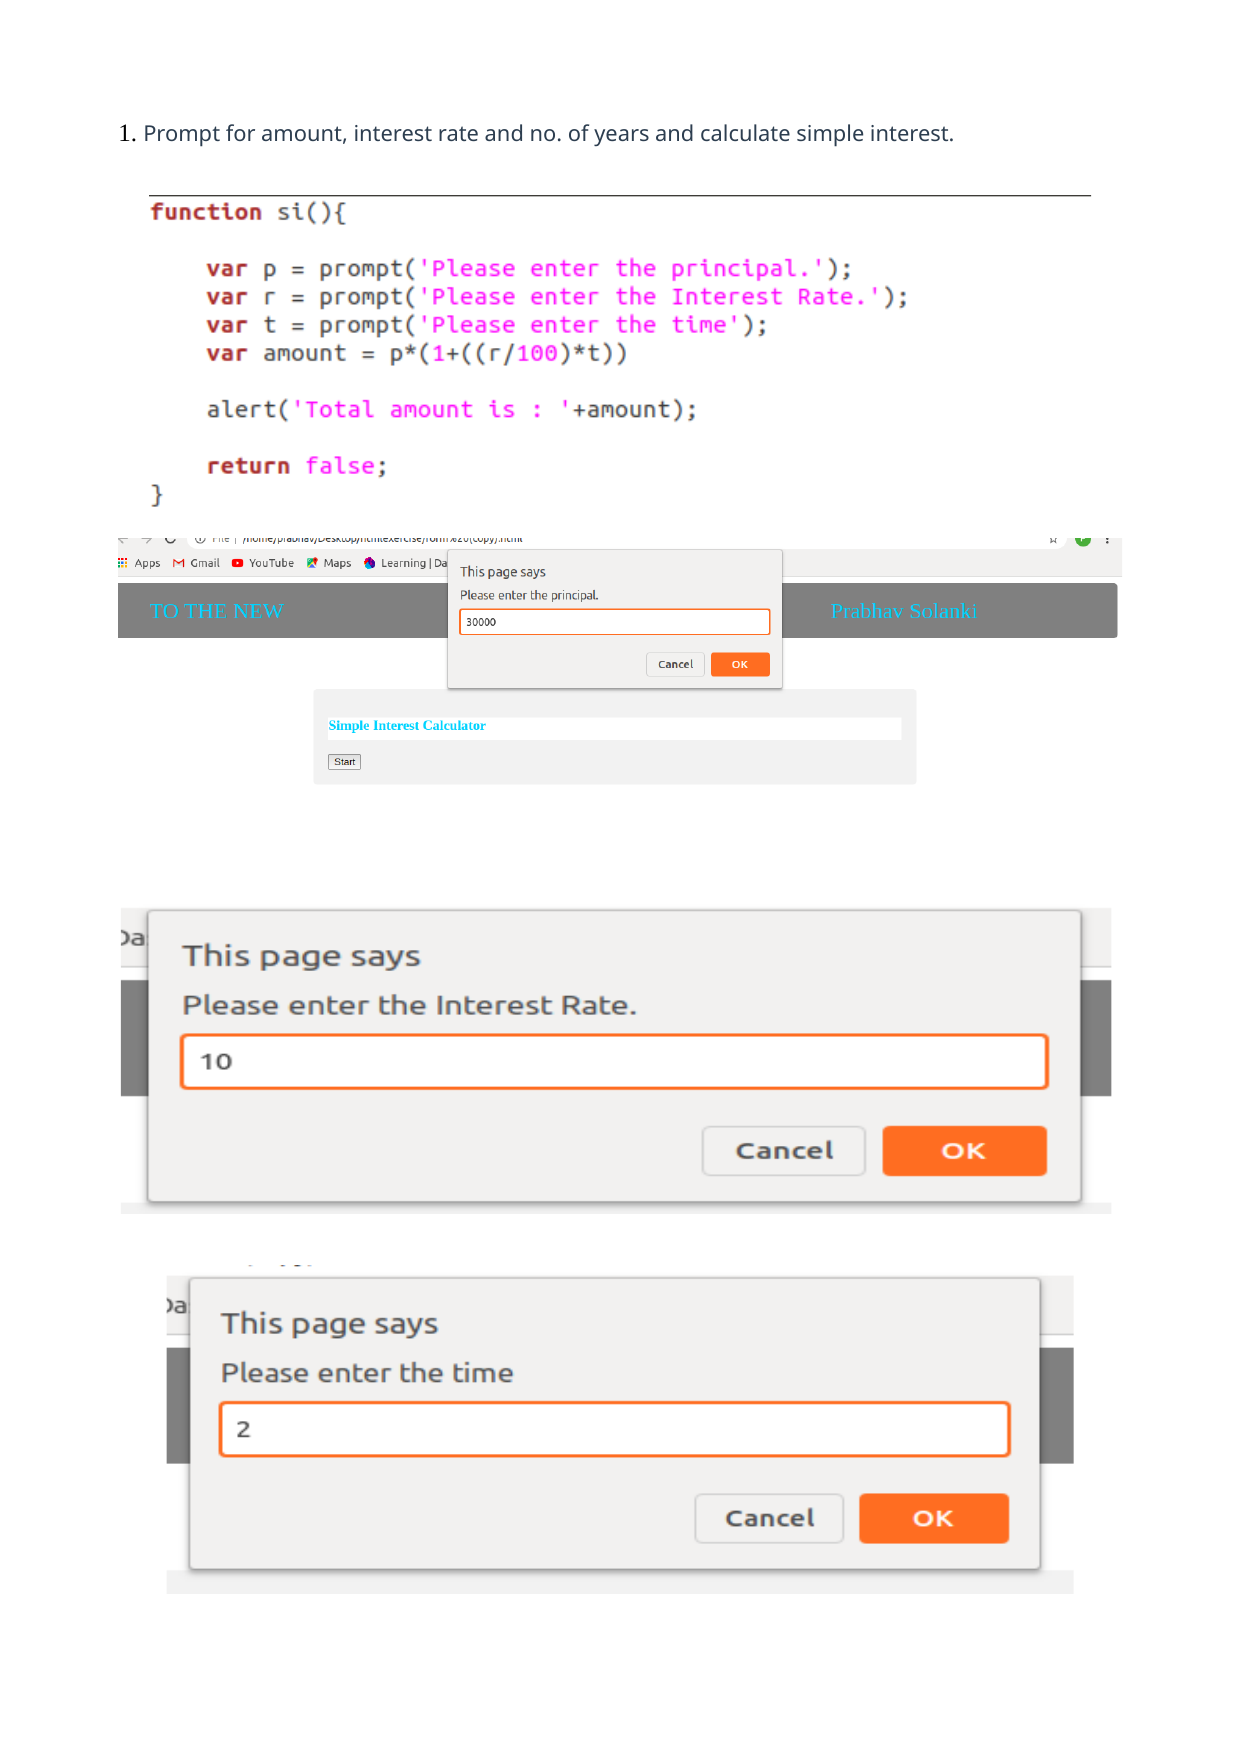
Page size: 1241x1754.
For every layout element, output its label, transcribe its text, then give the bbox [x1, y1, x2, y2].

text 1. Prompt for amount, interest rate and no. of years and calculate simple interest. [118, 118, 1122, 148]
picture [166, 1265, 1074, 1594]
picture [149, 195, 1092, 510]
picture [118, 538, 1123, 823]
picture [120, 902, 1112, 1214]
